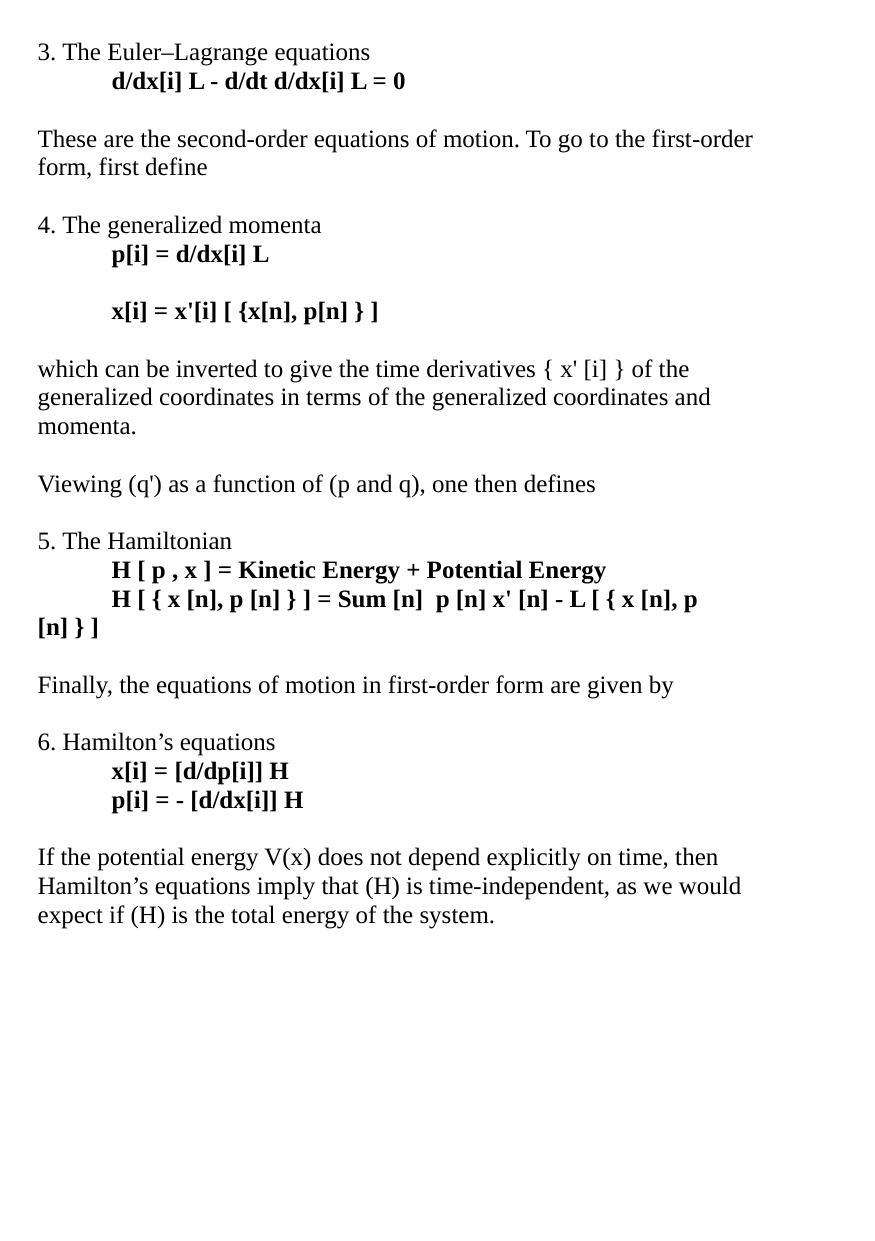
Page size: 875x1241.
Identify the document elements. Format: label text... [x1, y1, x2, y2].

text Viewing (q') as a function of (p and q), one then defines [37, 469, 762, 497]
text x[i] = [d/dp[i]] H [111, 756, 762, 785]
text x[i] = x'[i] [ {x[n], p[n] } ] [111, 296, 762, 325]
text 6. Hamilton’s equations [37, 727, 762, 756]
text p[i] = d/dx[i] L [111, 239, 762, 267]
text form, first define [37, 152, 762, 181]
text 5. The Hamiltonian [37, 526, 762, 555]
text 4. The generalized momenta [37, 210, 762, 239]
text H [ { x [n], p [n] } ] = Sum [n] p [n] x' [n] - L [ { x [n], p [n] } ] [37, 584, 762, 641]
text These are the second-order equations of motion. To go to the first-order [37, 124, 762, 152]
text H [ p , x ] = Kinetic Energy + Potential Energy [37, 555, 762, 584]
text which can be inverted to give the time derivatives { x' [i] } of the generalized coordinates in terms of the generalized coordinates and momenta. [37, 354, 762, 440]
text Finally, the equations of motion in first-order form are given by [37, 670, 762, 699]
text p[i] = - [d/dx[i]] H [111, 785, 762, 814]
text If the potential energy V(x) does not depend explicitly on time, then Hamilton’s equations imply that (H) is time-independent, as we would expect if (H) is the total energy of the system. [37, 842, 762, 929]
text d/dx[i] L - d/dt d/dx[i] L = 0 [37, 66, 762, 95]
text 3. The Euler–Lagrange equations [37, 37, 762, 66]
